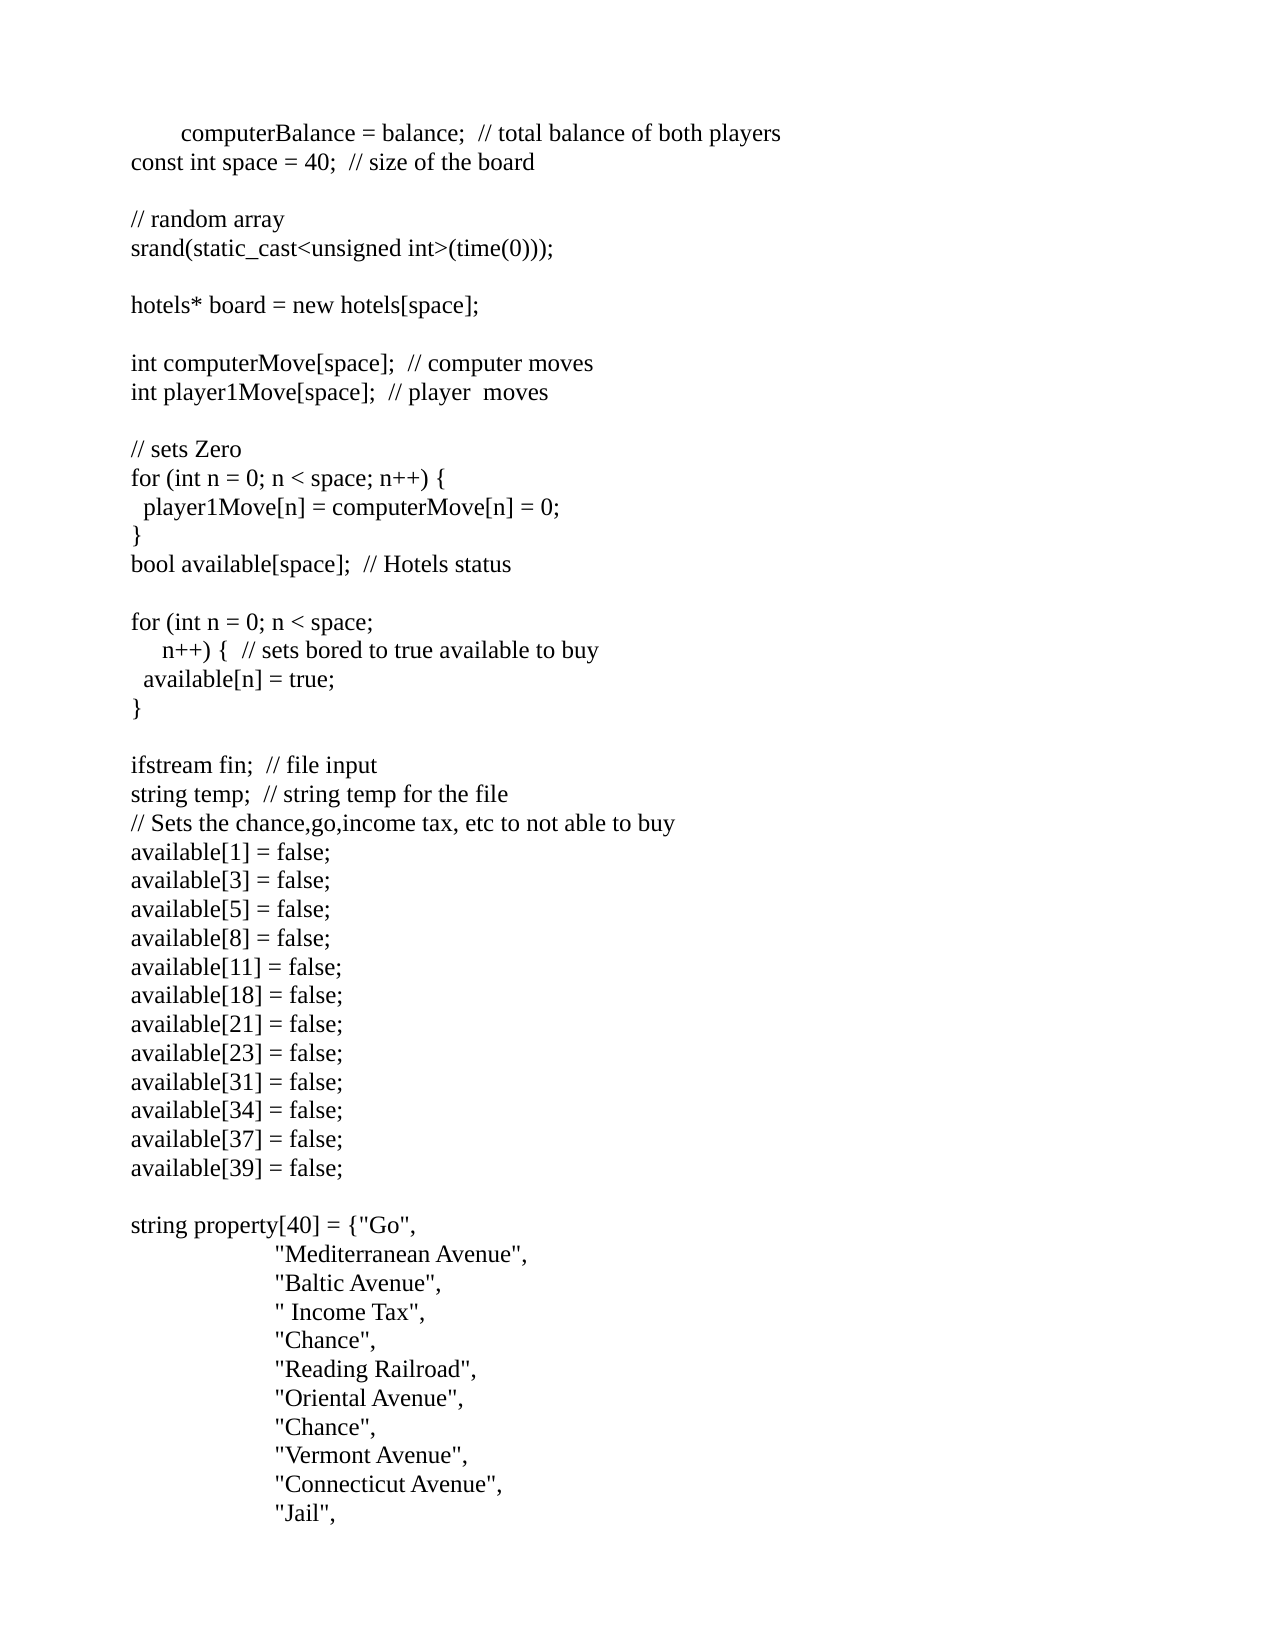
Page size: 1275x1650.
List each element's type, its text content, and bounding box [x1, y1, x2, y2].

text "Jail", [118, 1498, 1157, 1527]
text string property[40] = {"Go", [118, 1211, 1157, 1239]
text available[n] = true; [118, 664, 1157, 693]
text int computerMove[space]; // computer moves [118, 348, 1157, 377]
text available[8] = false; [118, 923, 1157, 952]
text available[3] = false; [118, 866, 1157, 894]
text srand(static_cast<unsigned int>(time(0))); [118, 233, 1157, 262]
text available[21] = false; [118, 1009, 1157, 1038]
text bool available[space]; // Hotels status [118, 549, 1157, 578]
text const int space = 40; // size of the board [118, 147, 1157, 176]
text "Oriental Avenue", [118, 1383, 1157, 1412]
text for (int n = 0; n < space; n++) { [118, 463, 1157, 492]
text "Baltic Avenue", [118, 1268, 1157, 1297]
text "Chance", [118, 1412, 1157, 1441]
text "Vermont Avenue", [118, 1441, 1157, 1469]
text " Income Tax", [118, 1297, 1157, 1326]
text available[31] = false; [118, 1067, 1157, 1096]
text "Mediterranean Avenue", [118, 1239, 1157, 1268]
text available[39] = false; [118, 1153, 1157, 1182]
text "Connecticut Avenue", [118, 1469, 1157, 1498]
text } [118, 521, 1157, 549]
text int player1Move[space]; // player moves [118, 377, 1157, 406]
text for (int n = 0; n < space; [118, 607, 1157, 636]
text "Chance", [118, 1326, 1157, 1354]
text available[23] = false; [118, 1038, 1157, 1067]
text "Reading Railroad", [118, 1354, 1157, 1383]
text string temp; // string temp for the file [118, 779, 1157, 808]
text // sets Zero [118, 434, 1157, 463]
text available[34] = false; [118, 1096, 1157, 1124]
text available[18] = false; [118, 981, 1157, 1009]
text available[5] = false; [118, 894, 1157, 923]
text n++) { // sets bored to true available to buy [118, 636, 1157, 664]
text // Sets the chance,go,income tax, etc to not able to buy [118, 808, 1157, 837]
text available[37] = false; [118, 1124, 1157, 1153]
text ifstream fin; // file input [118, 751, 1157, 779]
text // random array [118, 204, 1157, 233]
text hotels* board = new hotels[space]; [118, 291, 1157, 319]
text computerBalance = balance; // total balance of both players [118, 118, 1157, 147]
text available[11] = false; [118, 952, 1157, 981]
text } [118, 693, 1157, 722]
text player1Move[n] = computerMove[n] = 0; [118, 492, 1157, 521]
text available[1] = false; [118, 837, 1157, 866]
